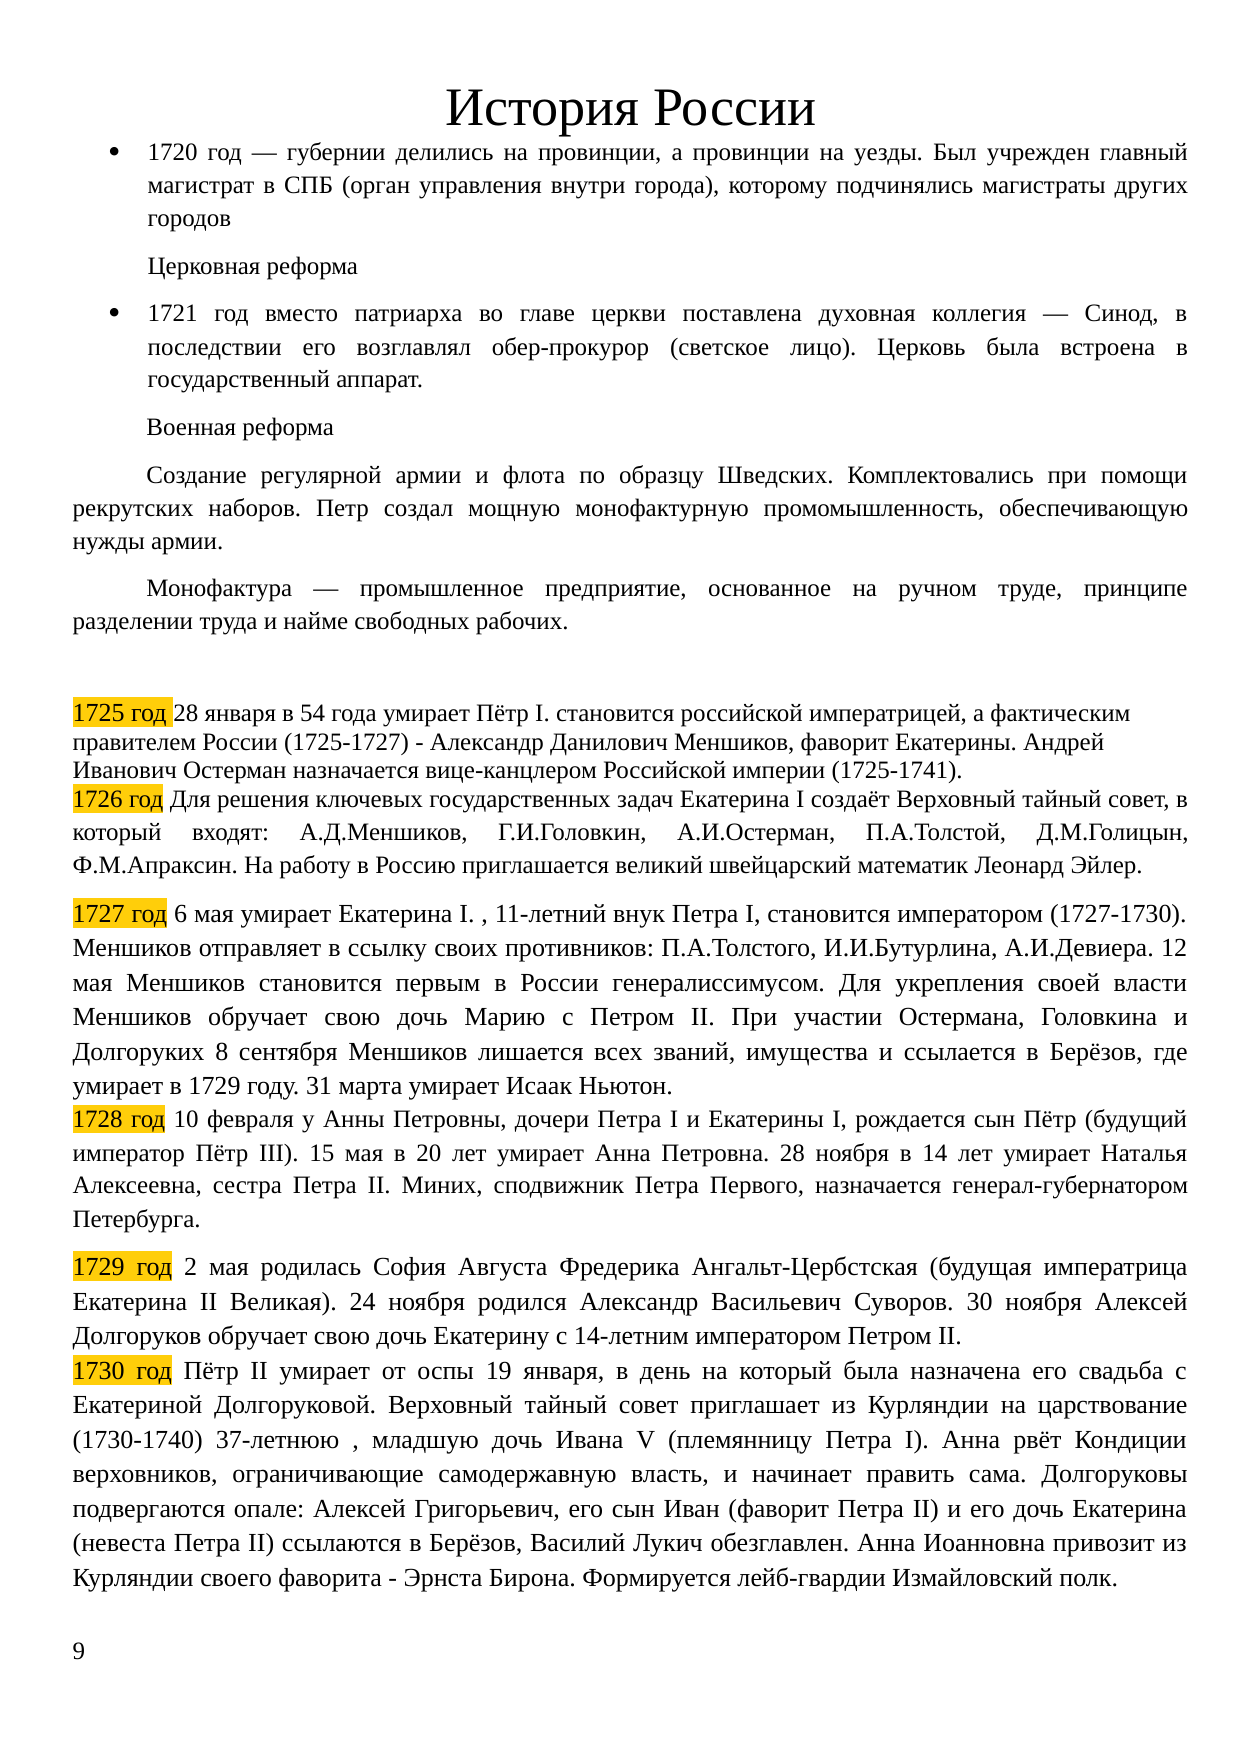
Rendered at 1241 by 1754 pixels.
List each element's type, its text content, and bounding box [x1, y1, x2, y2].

text Военная реформа [72, 412, 1189, 441]
text Монофактура — промышленное предприятие, основанное на ручном труде, принципе разделении труда и найме свободных рабочих. [72, 573, 1189, 635]
subtitle 1725 год 28 января в 54 года умирает Пётр I. становится российской императрицей, а фактическим правителем России (1725-1727) - Александр Данилович Меншиков, фаворит Екатерины. Андрей Иванович Остерман назначается вице-канцлером Российской империи (1725-1741). [72, 667, 1189, 784]
text Создание регулярной армии и флота по образцу Шведских. Комплектовались при помощи рекрутских наборов. Петр создал мощную монофактурную промомышленность, обеспечивающую нужды армии. [72, 460, 1189, 554]
list 1720 год — губернии делились на провинции, а провинции на уезды. Был учрежден главный магистрат в СПБ (орган управления внутри города), которому подчинялись магистраты других городов [110, 137, 1189, 232]
text 1730 год Пётр II умирает от оспы 19 января, в день на который была назначена его свадьба с Екатериной Долгоруковой. Верховный тайный совет приглашает из Курляндии на царствование (1730-1740) 37-летнюю , младшую дочь Ивана V (племянницу Петра I). Анна рвёт Кондиции верховников, ограничивающие самодержавную власть, и начинает править сама. Долгоруковы подвергаются опале: Алексей Григорьевич, его сын Иван (фаворит Петра II) и его дочь Екатерина (невеста Петра II) ссылаются в Берёзов, Василий Лукич обезглавлен. Анна Иоанновна привозит из Курляндии своего фаворита - Эрнста Бирона. Формируется лейб-гвардии Измайловский полк. [72, 1355, 1189, 1592]
list 1721 год вместо патриарха во главе церкви поставлена духовная коллегия — Синод, в последствии его возглавлял обер-прокурор (светское лицо). Церковь была встроена в государственный аппарат. [110, 298, 1189, 393]
text 1729 год 2 мая родилась София Августа Фредерика Ангальт-Цербстская (будущая императрица Екатерина II Великая). 24 ноября родился Александр Васильевич Суворов. 30 ноября Алексей Долгоруков обручает свою дочь Екатерину с 14-летним императором Петром II. [72, 1251, 1189, 1350]
text Церковная реформа [147, 251, 1189, 280]
text 1726 год Для решения ключевых государственных задач Екатерина I создаёт Верховный тайный совет, в который входят: А.Д.Меншиков, Г.И.Головкин, А.И.Остерман, П.А.Толстой, Д.М.Голицын, Ф.М.Апраксин. На работу в Россию приглашается великий швейцарский математик Леонард Эйлер. [72, 784, 1189, 879]
text 1727 год 6 мая умирает Екатерина I. , 11-летний внук Петра I, становится императором (1727-1730). Меншиков отправляет в ссылку своих противников: П.А.Толстого, И.И.Бутурлина, А.И.Девиера. 12 мая Меншиков становится первым в России генералиссимусом. Для укрепления своей власти Меншиков обручает свою дочь Марию с Петром II. При участии Остермана, Головкина и Долгоруких 8 сентября Меншиков лишается всех званий, имущества и ссылается в Берёзов, где умирает в 1729 году. 31 марта умирает Исаак Ньютон. [72, 898, 1189, 1100]
text 1728 год 10 февраля у Анны Петровны, дочери Петра I и Екатерины I, рождается сын Пётр (будущий император Пётр III). 15 мая в 20 лет умирает Анна Петровна. 28 ноября в 14 лет умирает Наталья Алексеевна, сестра Петра II. Миних, сподвижник Петра Первого, назначается генерал-губернатором Петербурга. [72, 1104, 1189, 1232]
